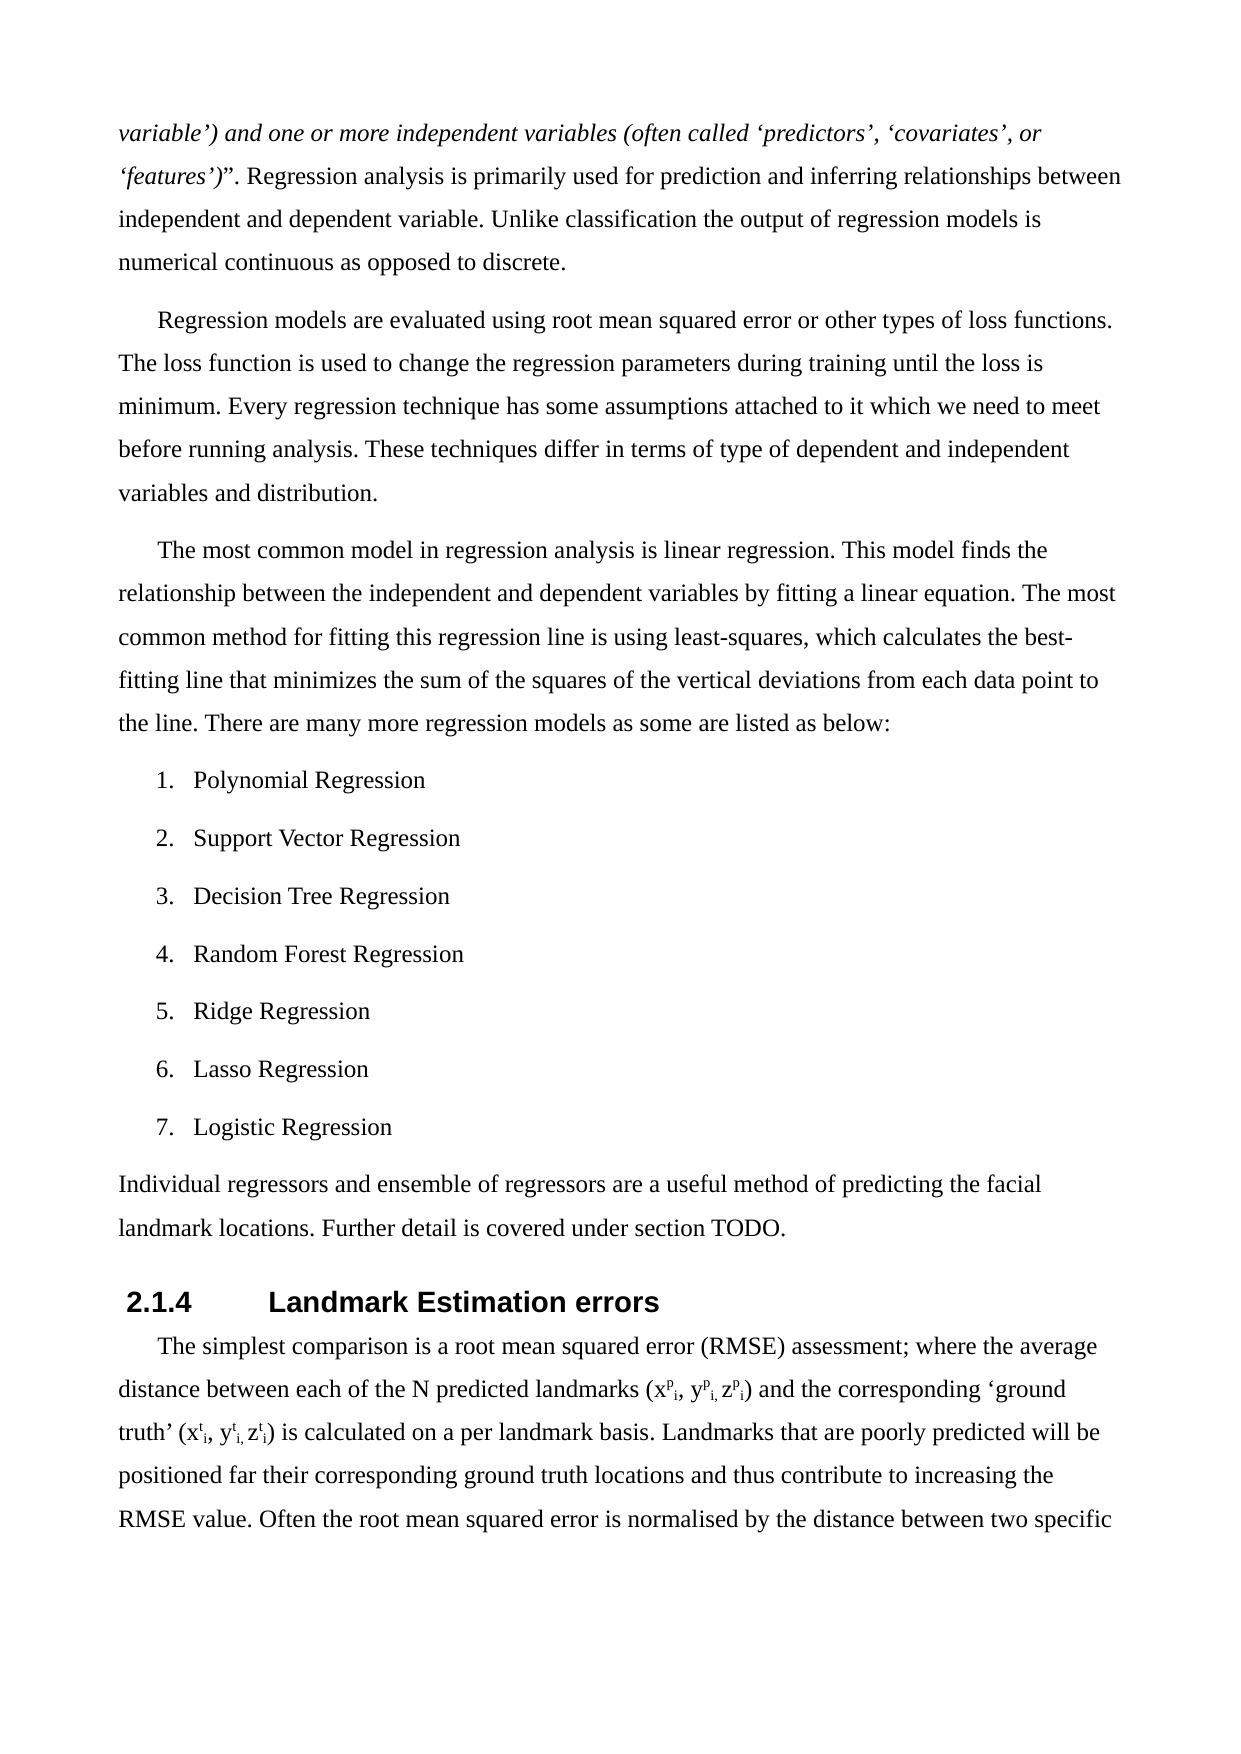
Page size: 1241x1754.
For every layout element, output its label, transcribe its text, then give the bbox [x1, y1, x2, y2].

text The most common model in regression analysis is linear regression. This model finds the relationship between the independent and dependent variables by fitting a linear equation. The most common method for fitting this regression line is using least-squares, which calculates the best-fitting line that minimizes the sum of the squares of the vertical deviations from each data point to the line. There are many more regression models as some are listed as below: [118, 535, 1122, 737]
text The simplest comparison is a root mean squared error (RMSE) assessment; where the average distance between each of the N predicted landmarks (xpi, ypi, zpi) and the corresponding ‘ground truth’ (xti, yti, zti) is calculated on a per landmark basis. Landmarks that are poorly predicted will be positioned far their corresponding ground truth locations and thus contribute to increasing the RMSE value. Often the root mean squared error is normalised by the distance between two specific [118, 1331, 1122, 1532]
list Decision Tree Regression [156, 881, 1122, 910]
list Lasso Regression [156, 1054, 1122, 1083]
list Polynomial Regression [156, 766, 1122, 794]
list Ridge Regression [156, 996, 1122, 1025]
text Individual regressors and ensemble of regressors are a useful method of predicting the facial landmark locations. Further detail is covered under section TODO. [118, 1169, 1122, 1241]
text Regression models are evaluated using root mean squared error or other types of loss functions. The loss function is used to change the regression parameters during training until the loss is minimum. Every regression technique has some assumptions attached to it which we need to meet before running analysis. These techniques differ in terms of type of dependent and independent variables and distribution. [118, 305, 1122, 506]
list Random Forest Regression [156, 939, 1122, 967]
text variable’) and one or more independent variables (often called ‘predictors’, ‘covariates’, or ‘features’)”. Regression analysis is primarily used for prediction and inferring relationships between independent and dependent variable. Unlike classification the output of regression models is numerical continuous as opposed to discrete. [118, 118, 1122, 276]
subtitle Landmark Estimation errors [118, 1285, 1122, 1319]
list Logistic Regression [156, 1112, 1122, 1141]
list Support Vector Regression [156, 823, 1122, 852]
